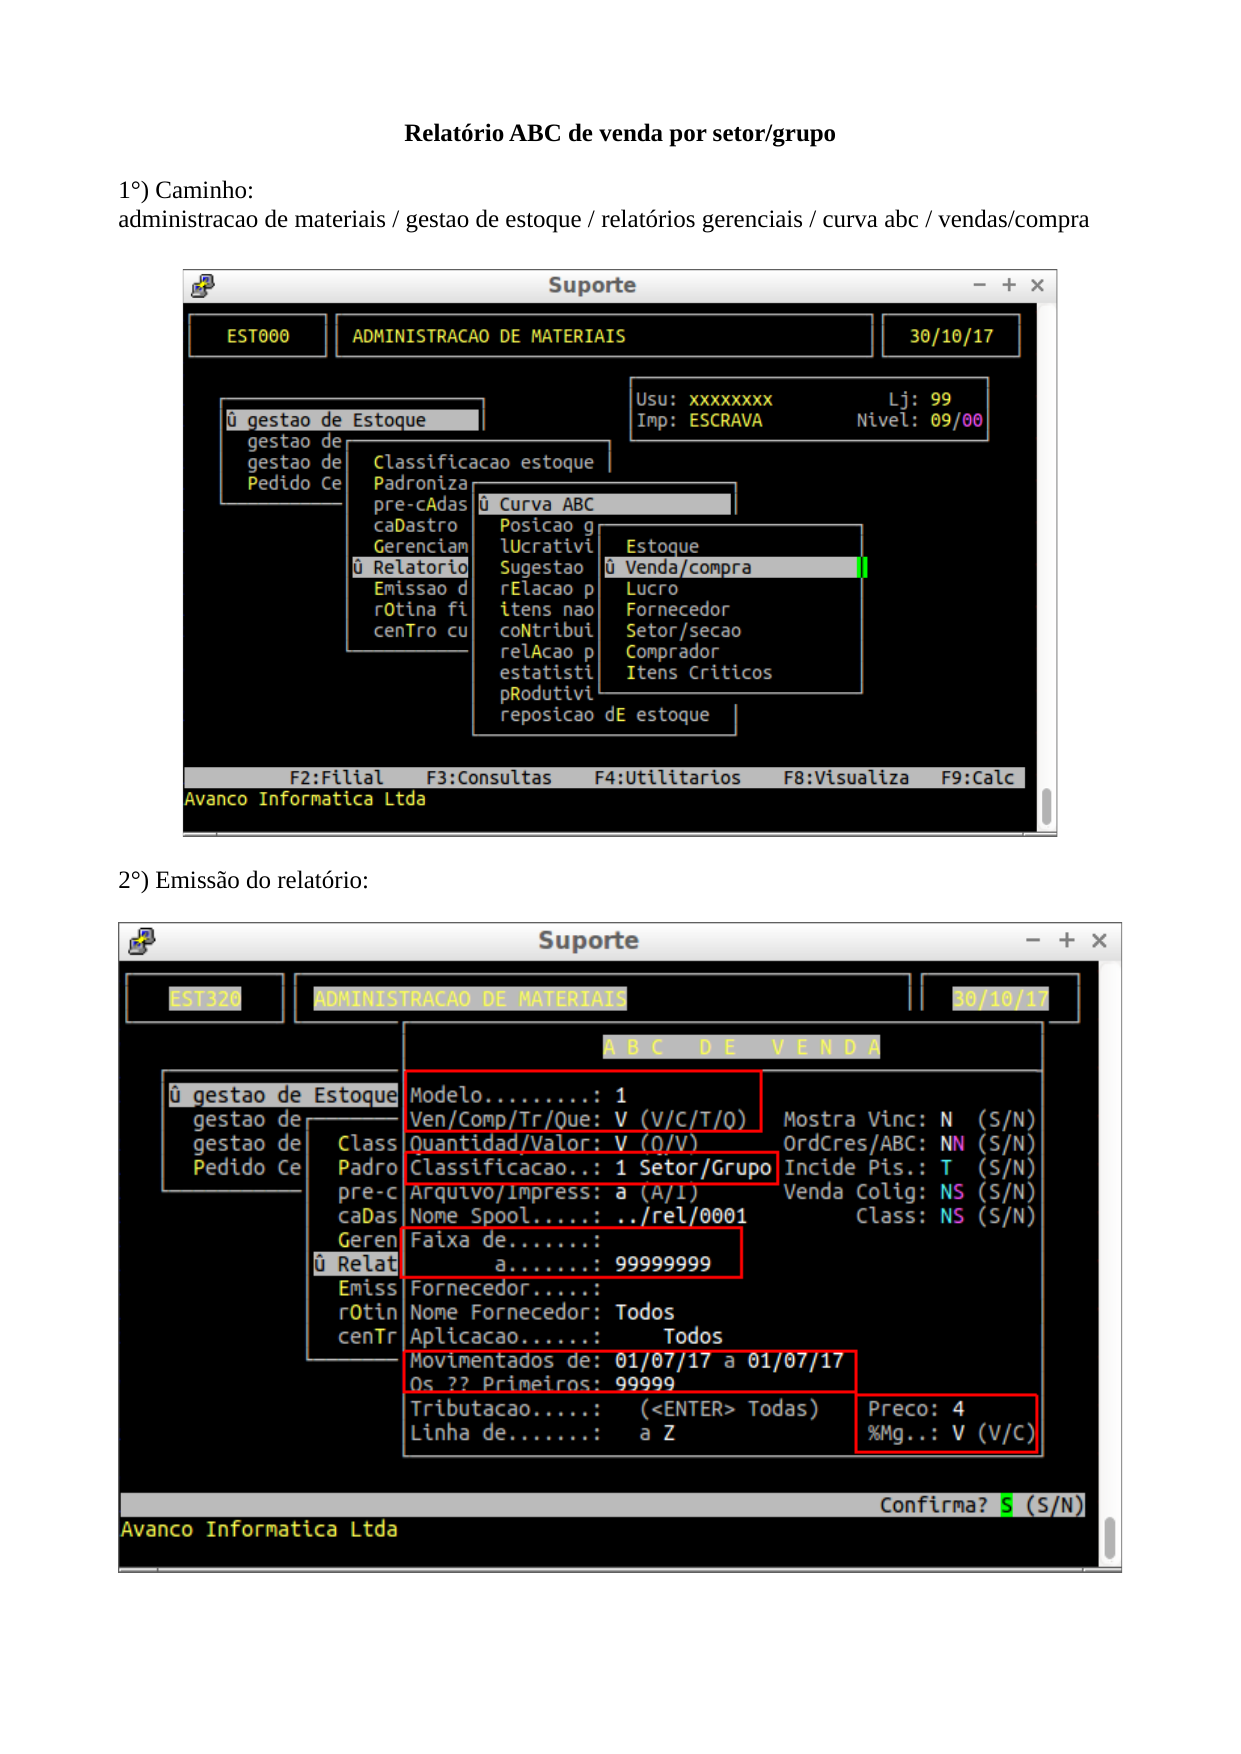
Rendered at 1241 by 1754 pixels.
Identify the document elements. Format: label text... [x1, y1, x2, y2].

picture [118, 922, 1123, 1573]
text Relatório ABC de venda por setor/grupo [118, 118, 1122, 147]
text 1°) Caminho: administracao de materiais / gestao de estoque / relatórios gerenciais / curva abc / vendas/compra [118, 176, 1122, 233]
text 2°) Emissão do relatório: [118, 865, 1122, 922]
picture [182, 269, 1058, 837]
